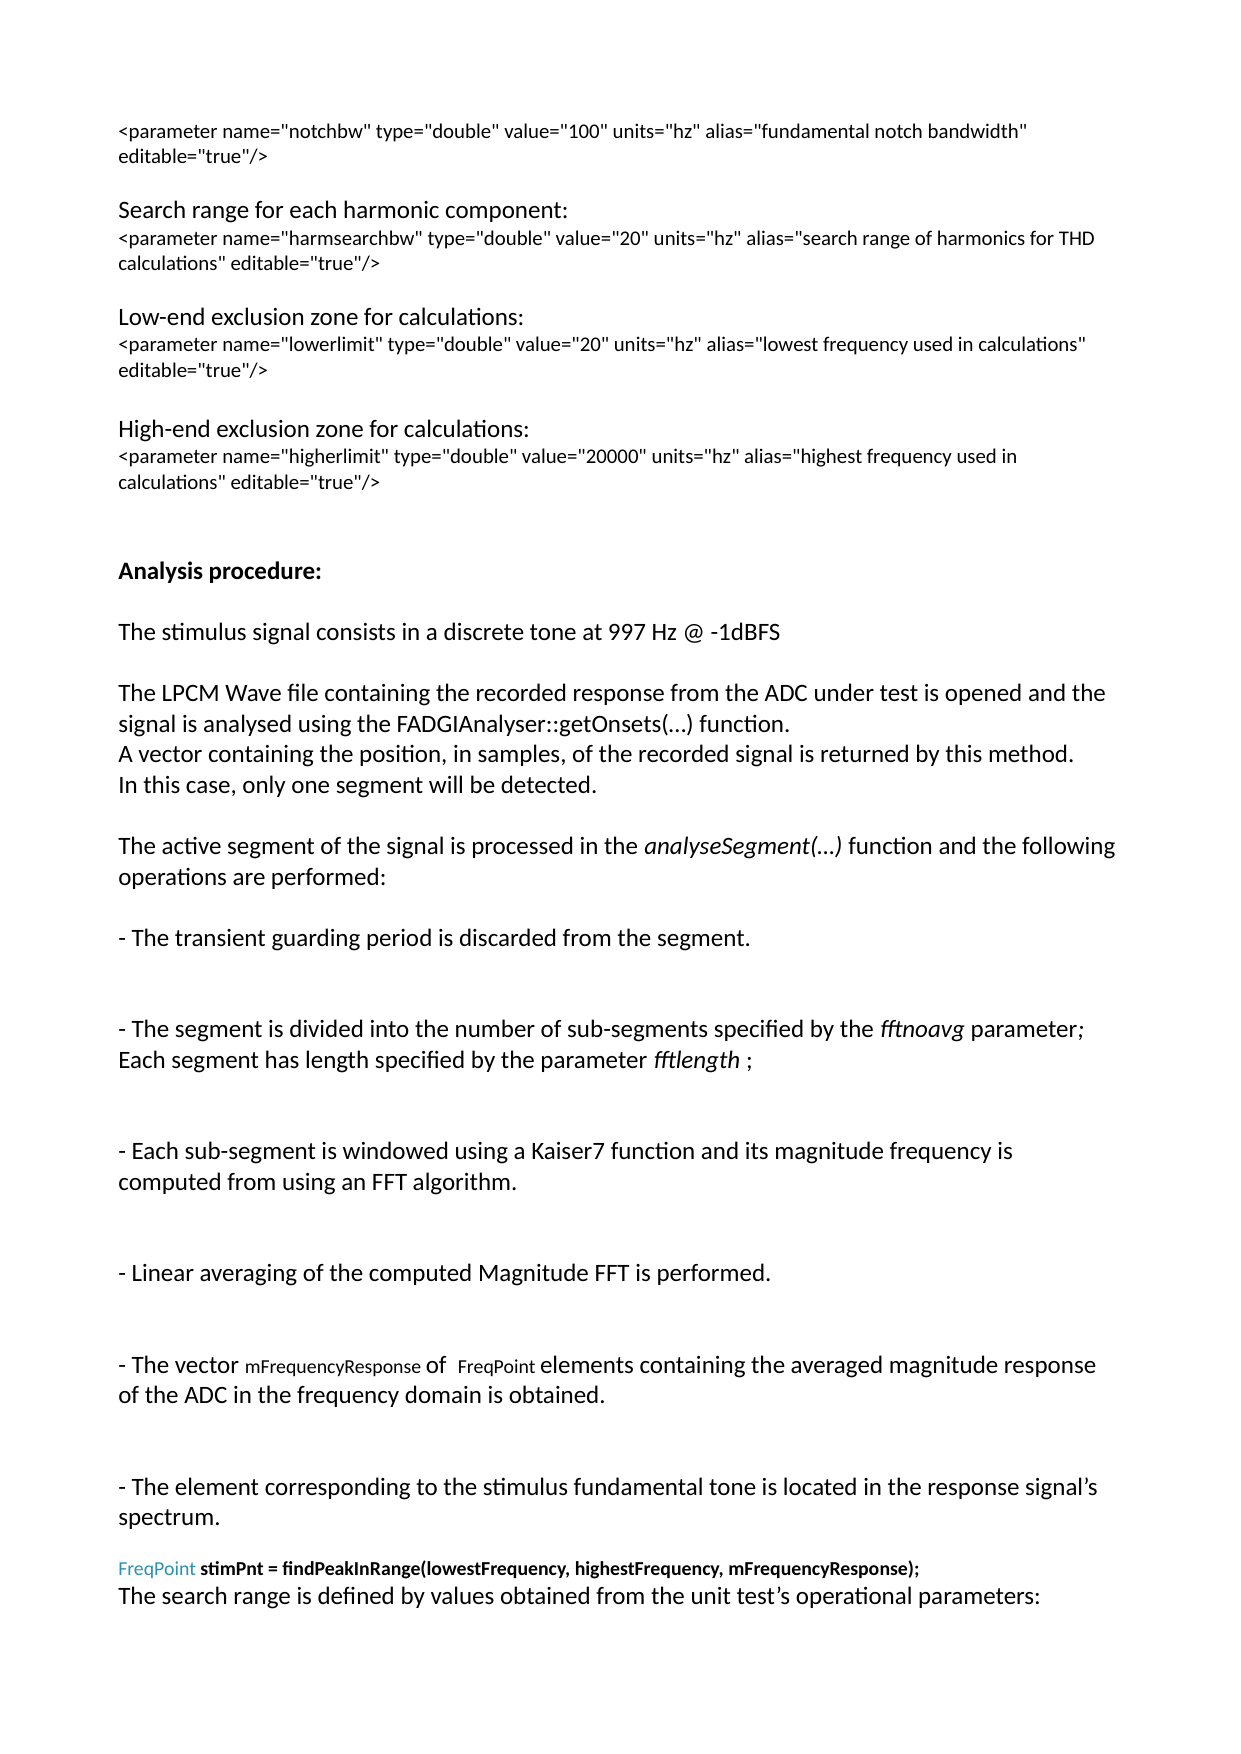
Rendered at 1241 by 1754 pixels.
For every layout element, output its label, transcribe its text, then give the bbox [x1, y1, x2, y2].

text The active segment of the signal is processed in the analyseSegment(…) function and the following operations are performed: [118, 830, 1122, 891]
text A vector containing the position, in samples, of the recorded signal is returned by this method. [118, 738, 1122, 769]
text Each segment has length specified by the parameter fftlength ; [118, 1044, 1122, 1074]
text <parameter name="lowerlimit" type="double" value="20" units="hz" alias="lowest frequency used in calculations" editable="true"/> [118, 332, 1122, 382]
text Search range for each harmonic component: [118, 194, 1122, 225]
text - The segment is divided into the number of sub-segments specified by the fftnoavg parameter; [118, 1013, 1122, 1044]
text The LPCM Wave file containing the recorded response from the ADC under test is opened and the signal is analysed using the FADGIAnalyser::getOnsets(…) function. [118, 677, 1122, 738]
text - The element corresponding to the stimulus fundamental tone is located in the response signal’s spectrum. [118, 1471, 1122, 1532]
text FreqPoint stimPnt = findPeakInRange(lowestFrequency, highestFrequency, mFrequencyResponse); [118, 1556, 1122, 1580]
text The stimulus signal consists in a discrete tone at 997 Hz @ -1dBFS [118, 616, 1122, 647]
text Analysis procedure: [118, 555, 1122, 586]
text The search range is defined by values obtained from the unit test’s operational parameters: [118, 1580, 1122, 1611]
text In this case, only one segment will be detected. [118, 769, 1122, 799]
text - The transient guarding period is discarded from the segment. [118, 922, 1122, 952]
text <parameter name="harmsearchbw" type="double" value="20" units="hz" alias="search range of harmonics for THD calculations" editable="true"/> [118, 225, 1122, 276]
text - Each sub-segment is windowed using a Kaiser7 function and its magnitude frequency is computed from using an FFT algorithm. [118, 1135, 1122, 1196]
text High-end exclusion zone for calculations: [118, 413, 1122, 443]
text <parameter name="notchbw" type="double" value="100" units="hz" alias="fundamental notch bandwidth" editable="true"/> [118, 118, 1122, 169]
text - The vector mFrequencyResponse of FreqPoint elements containing the averaged magnitude response of the ADC in the frequency domain is obtained. [118, 1349, 1122, 1410]
text <parameter name="higherlimit" type="double" value="20000" units="hz" alias="highest frequency used in calculations" editable="true"/> [118, 443, 1122, 494]
text - Linear averaging of the computed Magnitude FFT is performed. [118, 1257, 1122, 1288]
text Low-end exclusion zone for calculations: [118, 301, 1122, 332]
